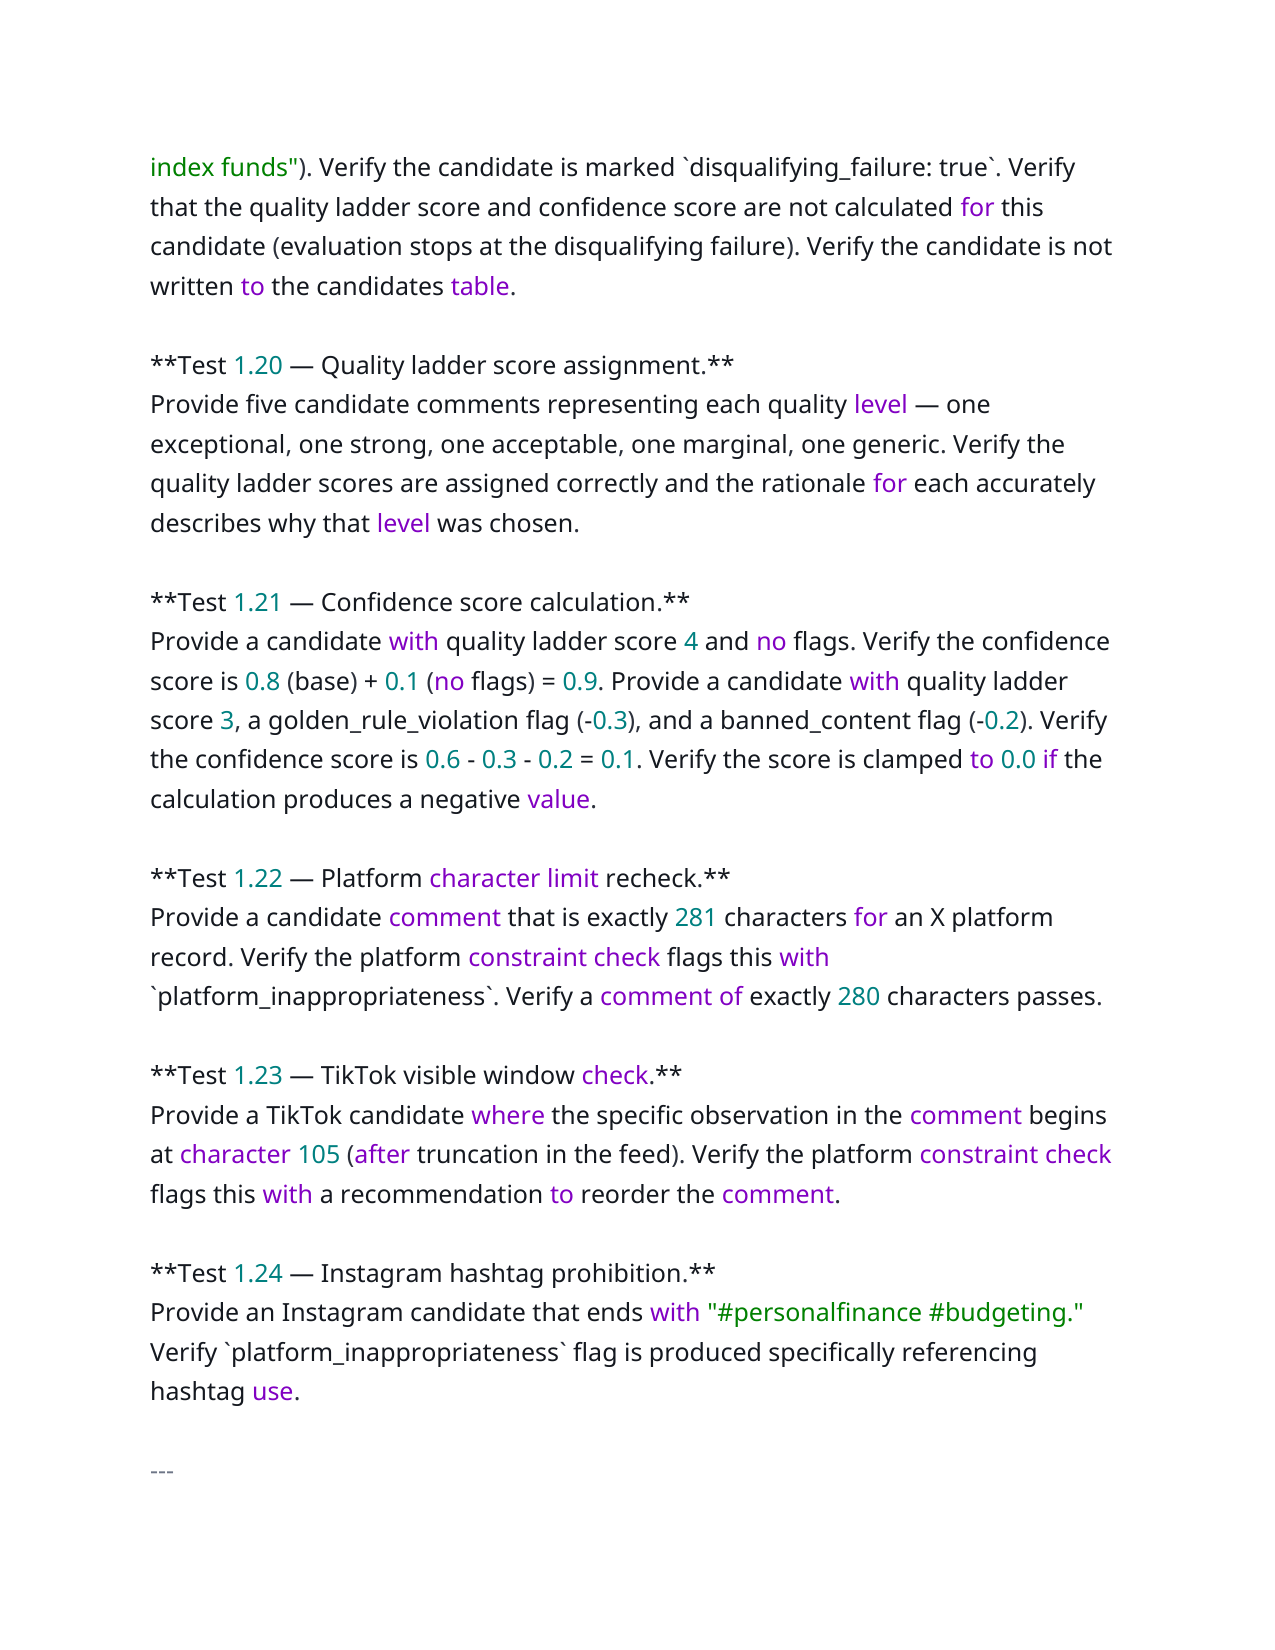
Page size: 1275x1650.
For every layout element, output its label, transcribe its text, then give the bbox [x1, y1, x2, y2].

text index funds"). Verify the candidate is marked `disqualifying_failure: true`. Verify that the quality ladder score and confidence score are not calculated for this candidate (evaluation stops at the disqualifying failure). Verify the candidate is not written to the candidates table. **Test 1.20 — Quality ladder score assignment.** Provide five candidate comments representing each quality level — one exceptional, one strong, one acceptable, one marginal, one generic. Verify the quality ladder scores are assigned correctly and the rationale for each accurately describes why that level was chosen. **Test 1.21 — Confidence score calculation.** Provide a candidate with quality ladder score 4 and no flags. Verify the confidence score is 0.8 (base) + 0.1 (no flags) = 0.9. Provide a candidate with quality ladder score 3, a golden_rule_violation flag (-0.3), and a banned_content flag (-0.2). Verify the confidence score is 0.6 - 0.3 - 0.2 = 0.1. Verify the score is clamped to 0.0 if the calculation produces a negative value. **Test 1.22 — Platform character limit recheck.** Provide a candidate comment that is exactly 281 characters for an X platform record. Verify the platform constraint check flags this with `platform_inappropriateness`. Verify a comment of exactly 280 characters passes. **Test 1.23 — TikTok visible window check.** Provide a TikTok candidate where the specific observation in the comment begins at character 105 (after truncation in the feed). Verify the platform constraint check flags this with a recommendation to reorder the comment. **Test 1.24 — Instagram hashtag prohibition.** Provide an Instagram candidate that ends with "#personalfinance #budgeting." Verify `platform_inappropriateness` flag is produced specifically referencing hashtag use. [150, 150, 1125, 1487]
